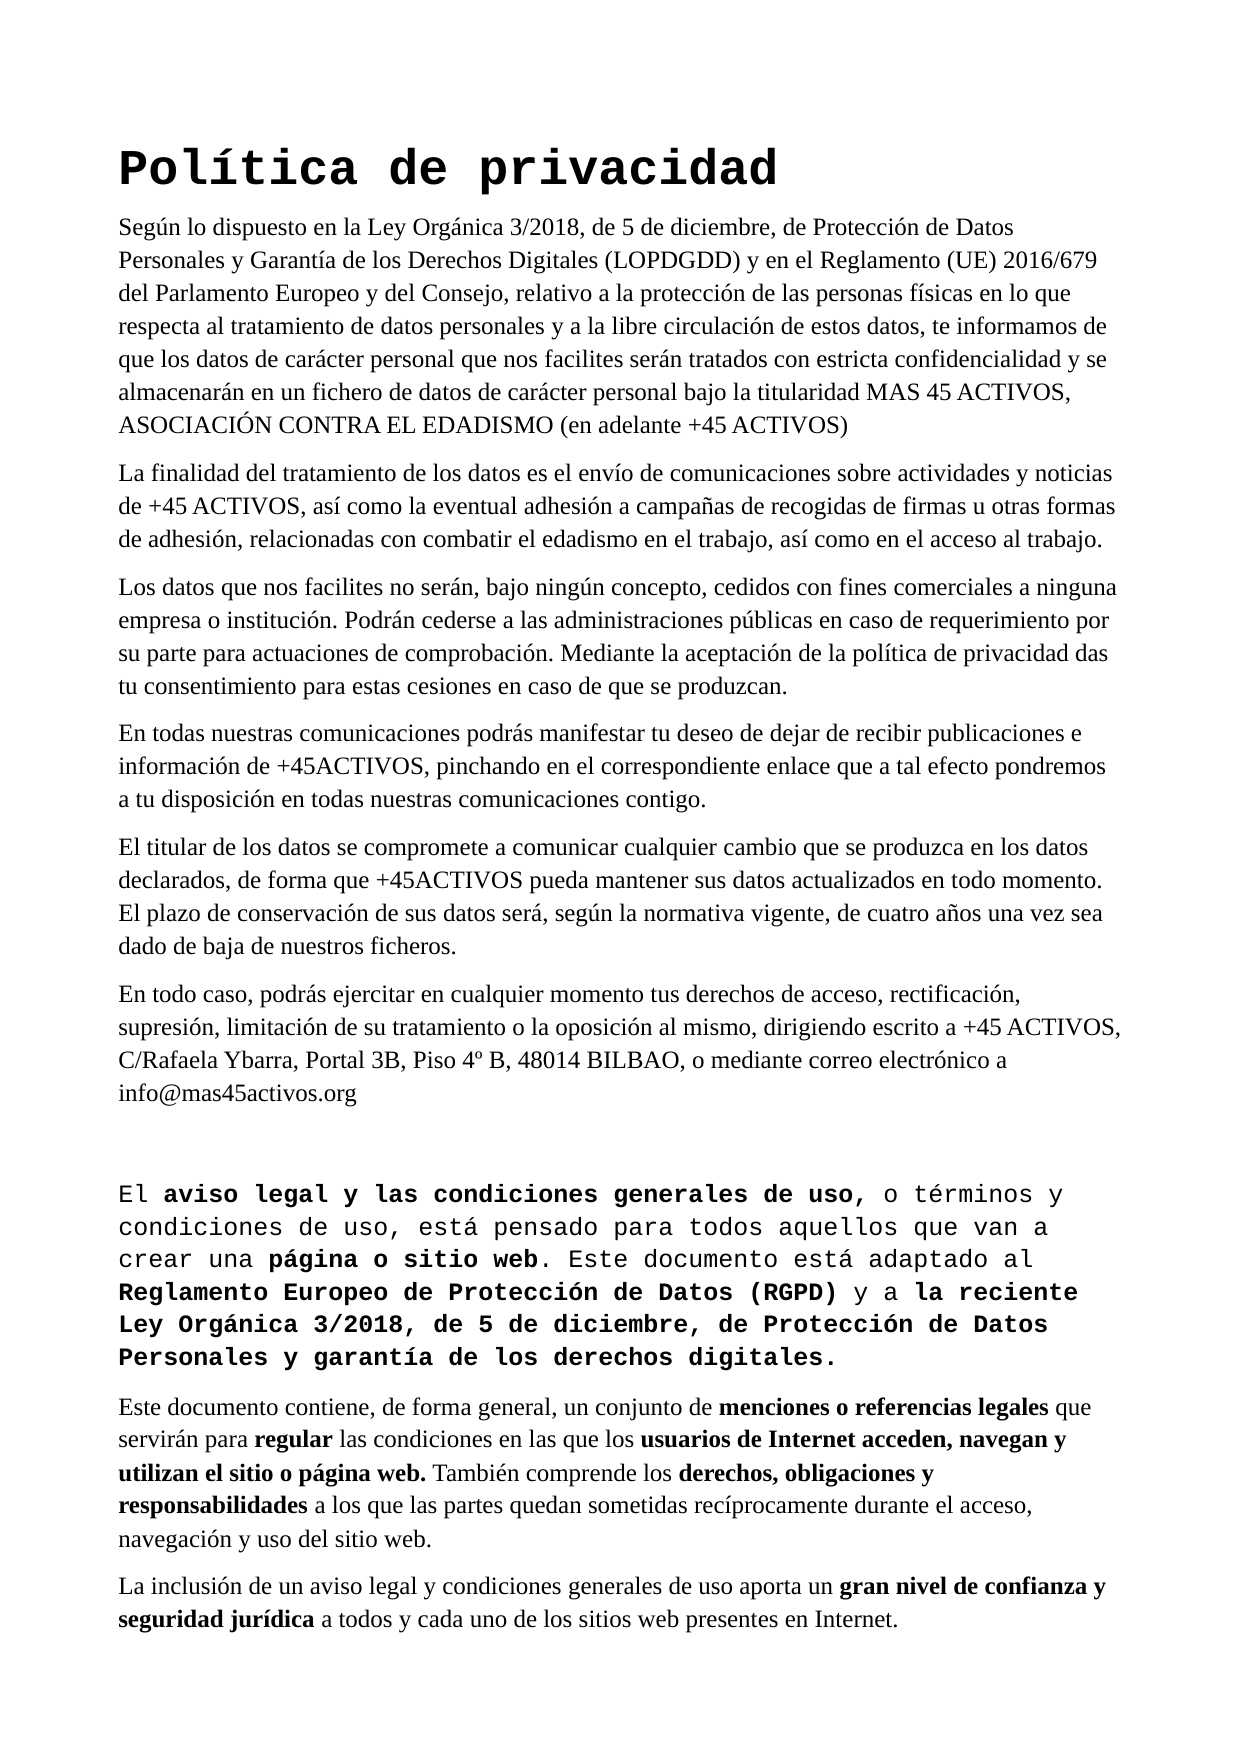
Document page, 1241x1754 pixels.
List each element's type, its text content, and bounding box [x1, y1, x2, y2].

text La finalidad del tratamiento de los datos es el envío de comunicaciones sobre actividades y noticias de +45 ACTIVOS, así como la eventual adhesión a campañas de recogidas de firmas u otras formas de adhesión, relacionadas con combatir el edadismo en el trabajo, así como en el acceso al trabajo. [118, 458, 1122, 553]
subtitle Política de privacidad [118, 143, 1122, 200]
text Este documento contiene, de forma general, un conjunto de menciones o referencias legales que servirán para regular las condiciones en las que los usuarios de Internet acceden, navegan y utilizan el sitio o página web. También comprende los derechos, obligaciones y responsabilidades a los que las partes quedan sometidas recíprocamente durante el acceso, navegación y uso del sitio web. [118, 1392, 1122, 1552]
text El aviso legal y las condiciones generales de uso, o términos y condiciones de uso, está pensado para todos aquellos que van a crear una página o sitio web. Este documento está adaptado al Reglamento Europeo de Protección de Datos (RGPD) y a la reciente Ley Orgánica 3/2018, de 5 de diciembre, de Protección de Datos Personales y garantía de los derechos digitales. [118, 1182, 1122, 1373]
text Los datos que nos facilites no serán, bajo ningún concepto, cedidos con fines comerciales a ninguna empresa o institución. Podrán cederse a las administraciones públicas en caso de requerimiento por su parte para actuaciones de comprobación. Mediante la aceptación de la política de privacidad das tu consentimiento para estas cesiones en caso de que se produzcan. [118, 572, 1122, 699]
text La inclusión de un aviso legal y condiciones generales de uso aporta un gran nivel de confianza y seguridad jurídica a todos y cada uno de los sitios web presentes en Internet. [118, 1571, 1122, 1633]
text En todo caso, podrás ejercitar en cualquier momento tus derechos de acceso, rectificación, supresión, limitación de su tratamiento o la oposición al mismo, dirigiendo escrito a +45 ACTIVOS, C/Rafaela Ybarra, Portal 3B, Piso 4º B, 48014 BILBAO, o mediante correo electrónico a info@mas45activos.org [118, 979, 1122, 1106]
text El titular de los datos se compromete a comunicar cualquier cambio que se produzca en los datos declarados, de forma que +45ACTIVOS pueda mantener sus datos actualizados en todo momento. El plazo de conservación de sus datos será, según la normativa vigente, de cuatro años una vez sea dado de baja de nuestros ficheros. [118, 832, 1122, 960]
text Según lo dispuesto en la Ley Orgánica 3/2018, de 5 de diciembre, de Protección de Datos Personales y Garantía de los Derechos Digitales (LOPDGDD) y en el Reglamento (UE) 2016/679 del Parlamento Europeo y del Consejo, relativo a la protección de las personas físicas en lo que respecta al tratamiento de datos personales y a la libre circulación de estos datos, te informamos de que los datos de carácter personal que nos facilites serán tratados con estricta confidencialidad y se almacenarán en un fichero de datos de carácter personal bajo la titularidad MAS 45 ACTIVOS, ASOCIACIÓN CONTRA EL EDADISMO (en adelante +45 ACTIVOS) [118, 212, 1122, 439]
text En todas nuestras comunicaciones podrás manifestar tu deseo de dejar de recibir publicaciones e información de +45ACTIVOS, pinchando en el correspondiente enlace que a tal efecto pondremos a tu disposición en todas nuestras comunicaciones contigo. [118, 718, 1122, 813]
